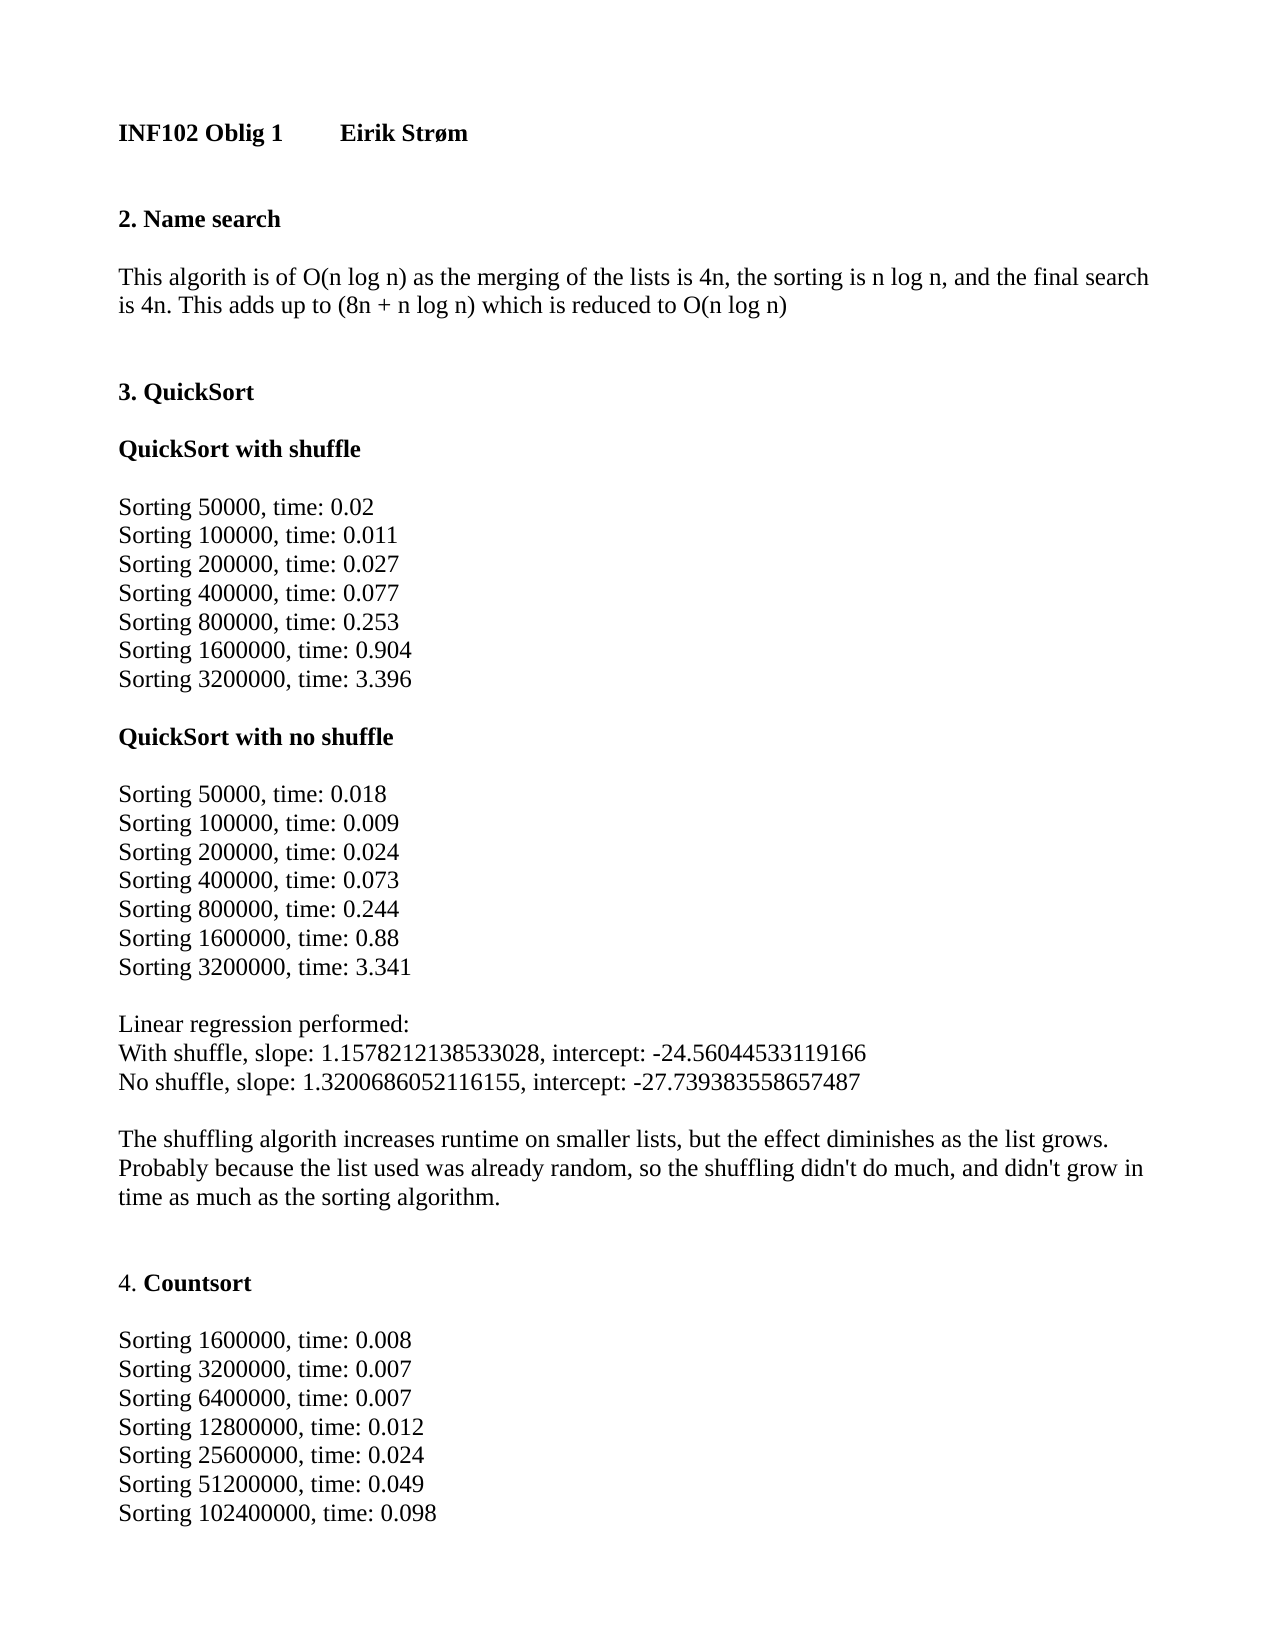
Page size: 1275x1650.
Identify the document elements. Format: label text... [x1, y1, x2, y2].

text QuickSort with shuffle [118, 434, 1157, 463]
text Sorting 102400000, time: 0.098 [118, 1498, 1157, 1527]
text Sorting 200000, time: 0.027 [118, 549, 1157, 578]
text Sorting 50000, time: 0.018 [118, 779, 1157, 808]
text QuickSort with no shuffle [118, 722, 1157, 751]
text Sorting 50000, time: 0.02 [118, 492, 1157, 521]
text Sorting 400000, time: 0.073 [118, 866, 1157, 894]
text The shuffling algorith increases runtime on smaller lists, but the effect diminishes as the list grows. [118, 1124, 1157, 1153]
text Probably because the list used was already random, so the shuffling didn't do much, and didn't grow in time as much as the sorting algorithm. [118, 1153, 1157, 1211]
text Sorting 400000, time: 0.077 [118, 578, 1157, 607]
text Sorting 3200000, time: 3.396 [118, 664, 1157, 693]
text Sorting 800000, time: 0.253 [118, 607, 1157, 636]
text Sorting 6400000, time: 0.007 [118, 1383, 1157, 1412]
text Sorting 1600000, time: 0.904 [118, 636, 1157, 664]
text Sorting 12800000, time: 0.012 [118, 1412, 1157, 1441]
text Sorting 200000, time: 0.024 [118, 837, 1157, 866]
text Linear regression performed: With shuffle, slope: 1.1578212138533028, intercept: -24.56044533119166 [118, 1009, 1157, 1067]
text Sorting 25600000, time: 0.024 [118, 1441, 1157, 1469]
text Sorting 100000, time: 0.009 [118, 808, 1157, 837]
text Sorting 3200000, time: 0.007 [118, 1354, 1157, 1383]
text 3. QuickSort [118, 377, 1157, 406]
text INF102 Oblig 1 Eirik Strøm [118, 118, 1157, 147]
text This algorith is of O(n log n) as the merging of the lists is 4n, the sorting is n log n, and the final search is 4n. This adds up to (8n + n log n) which is reduced to O(n log n) [118, 262, 1157, 319]
text No shuffle, slope: 1.3200686052116155, intercept: -27.739383558657487 [118, 1067, 1157, 1096]
text Sorting 1600000, time: 0.008 [118, 1326, 1157, 1354]
text 2. Name search [118, 204, 1157, 233]
text 4. Countsort [118, 1268, 1157, 1297]
text Sorting 51200000, time: 0.049 [118, 1469, 1157, 1498]
text Sorting 1600000, time: 0.88 [118, 923, 1157, 952]
text Sorting 800000, time: 0.244 [118, 894, 1157, 923]
text Sorting 3200000, time: 3.341 [118, 952, 1157, 981]
text Sorting 100000, time: 0.011 [118, 521, 1157, 549]
